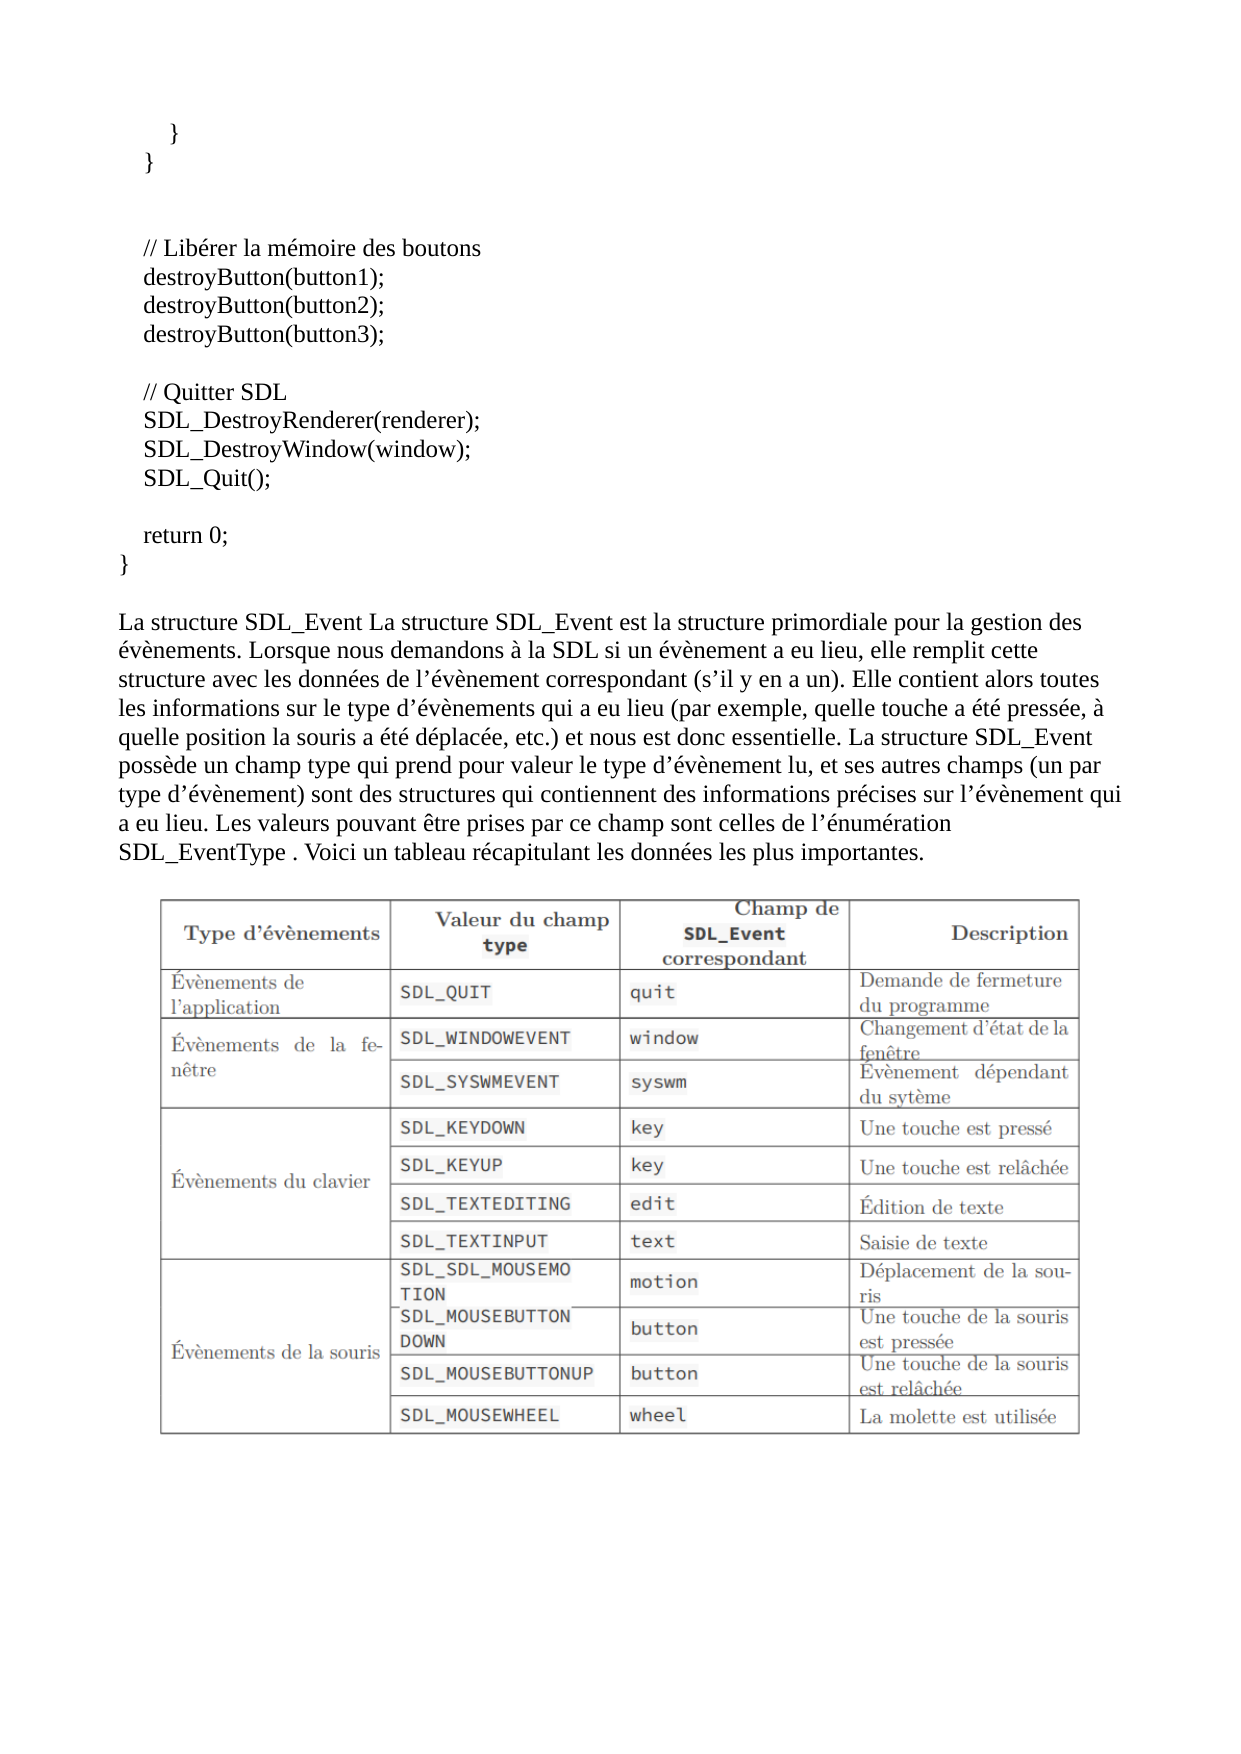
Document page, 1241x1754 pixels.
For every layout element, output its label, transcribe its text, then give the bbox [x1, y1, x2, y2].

text } [118, 147, 1122, 176]
text destroyButton(button3); [118, 319, 1122, 348]
text destroyButton(button2); [118, 291, 1122, 319]
text destroyButton(button1); [118, 262, 1122, 291]
text La structure SDL_Event La structure SDL_Event est la structure primordiale pour la gestion des évènements. Lorsque nous demandons à la SDL si un évènement a eu lieu, elle remplit cette structure avec les données de l’évènement correspondant (s’il y en a un). Elle contient alors toutes les informations sur le type d’évènements qui a eu lieu (par exemple, quelle touche a été pressée, à quelle position la souris a été déplacée, etc.) et nous est donc essentielle. La structure SDL_Event possède un champ type qui prend pour valeur le type d’évènement lu, et ses autres champs (un par type d’évènement) sont des structures qui contiennent des informations précises sur l’évènement qui a eu lieu. Les valeurs pouvant être prises par ce champ sont celles de l’énumération SDL_EventType . Voici un tableau récapitulant les données les plus importantes. [118, 607, 1122, 866]
text // Quitter SDL [118, 377, 1122, 406]
text SDL_DestroyWindow(window); [118, 434, 1122, 463]
text SDL_DestroyRenderer(renderer); [118, 406, 1122, 434]
text return 0; [118, 521, 1122, 549]
text // Libérer la mémoire des boutons [118, 233, 1122, 262]
picture [157, 894, 1083, 1441]
text } [118, 549, 1122, 578]
text SDL_Quit(); [118, 463, 1122, 492]
text } [118, 118, 1122, 147]
